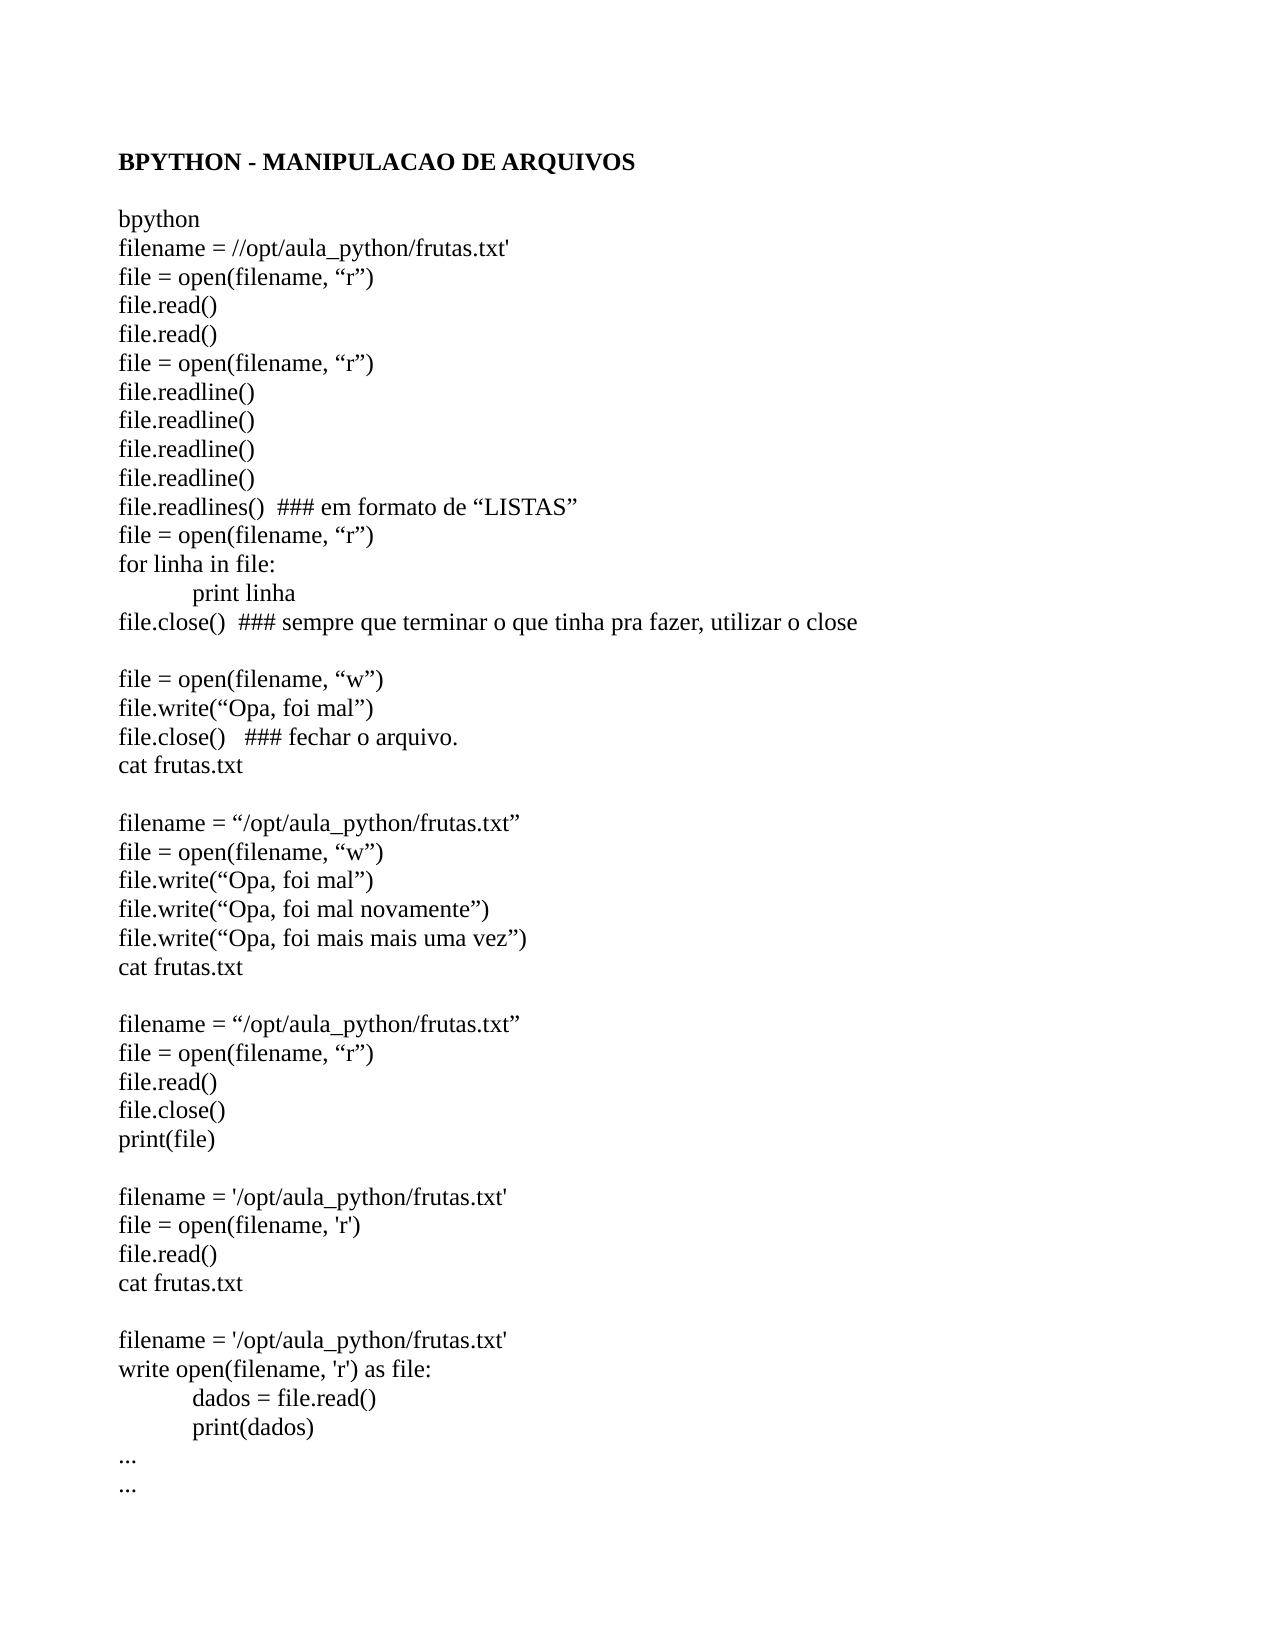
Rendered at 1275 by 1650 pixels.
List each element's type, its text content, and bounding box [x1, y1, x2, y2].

text print(file) [118, 1124, 1157, 1153]
text filename = '/opt/aula_python/frutas.txt' [118, 1182, 1157, 1211]
text file.read() file = open(filename, “r”) file.readline() file.readline() file.readline() file.readline() [118, 319, 1157, 492]
text ... [118, 1469, 1157, 1498]
text file.close() [118, 1096, 1157, 1124]
text file.write(“Opa, foi mais mais uma vez”) [118, 923, 1157, 952]
text file.read() [118, 291, 1157, 319]
text file = open(filename, “r”) [118, 1038, 1157, 1067]
text dados = file.read() [118, 1383, 1157, 1412]
text print linha file.close() ### sempre que terminar o que tinha pra fazer, utilizar o close [118, 578, 1157, 636]
text file = open(filename, “r”) [118, 262, 1157, 291]
text file.write(“Opa, foi mal novamente”) [118, 894, 1157, 923]
text file.read() [118, 1067, 1157, 1096]
text cat frutas.txt [118, 952, 1157, 981]
text file.readlines() ### em formato de “LISTAS” [118, 492, 1157, 521]
text bpython filename = //opt/aula_python/frutas.txt' [118, 204, 1157, 262]
text file.close() ### fechar o arquivo. [118, 722, 1157, 751]
text file.write(“Opa, foi mal”) [118, 866, 1157, 894]
text cat frutas.txt [118, 751, 1157, 779]
text cat frutas.txt [118, 1268, 1157, 1297]
text file = open(filename, “r”) [118, 521, 1157, 549]
text for linha in file: [118, 549, 1157, 578]
text file = open(filename, “w”) [118, 664, 1157, 693]
text file = open(filename, “w”) [118, 837, 1157, 866]
text filename = “/opt/aula_python/frutas.txt” [118, 779, 1157, 837]
text BPYTHON - MANIPULACAO DE ARQUIVOS [118, 147, 1157, 176]
text filename = “/opt/aula_python/frutas.txt” [118, 1009, 1157, 1038]
text file.write(“Opa, foi mal”) [118, 693, 1157, 722]
text file = open(filename, 'r') [118, 1211, 1157, 1239]
text filename = '/opt/aula_python/frutas.txt' write open(filename, 'r') as file: [118, 1326, 1157, 1383]
text file.read() [118, 1239, 1157, 1268]
text print(dados) ... [118, 1412, 1157, 1469]
